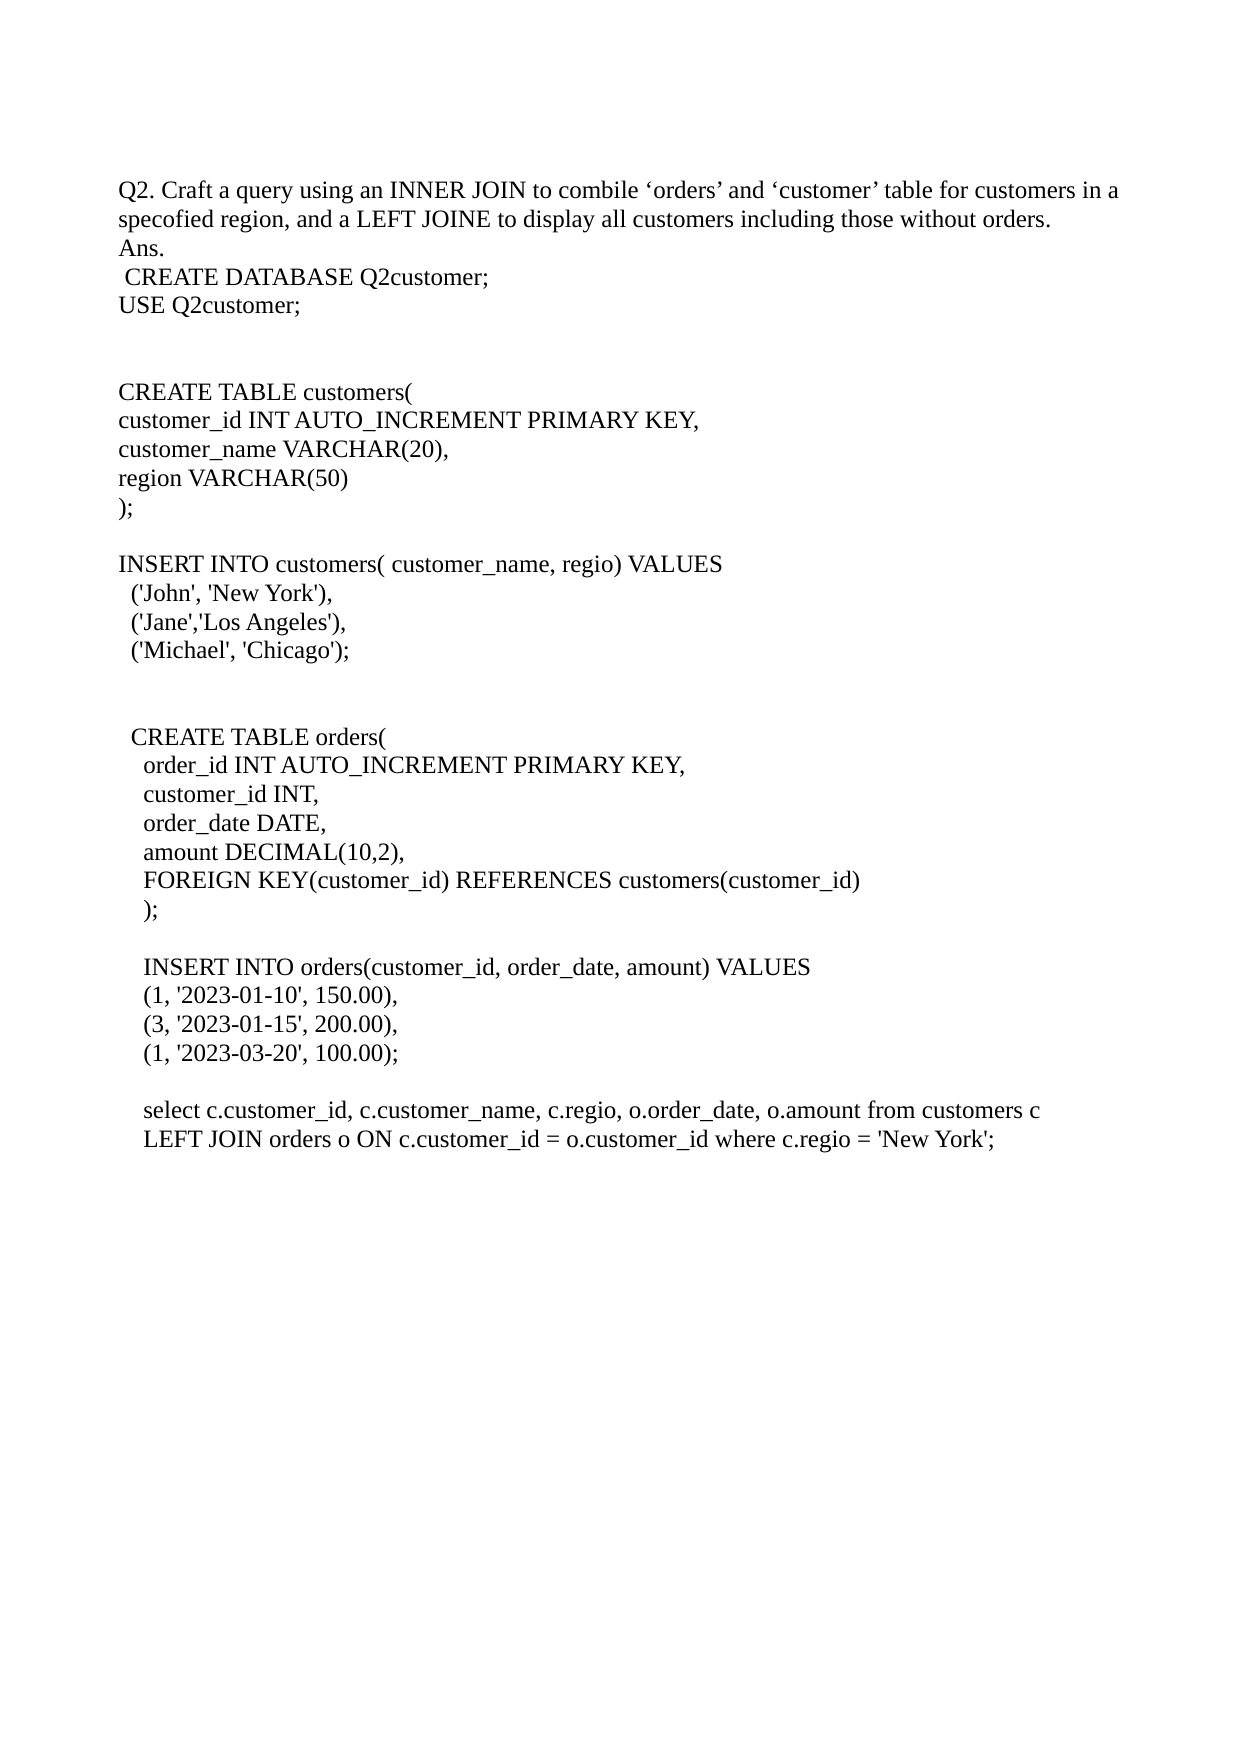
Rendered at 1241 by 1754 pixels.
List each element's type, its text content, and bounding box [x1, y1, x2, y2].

text customer_id INT, [118, 779, 1122, 808]
text amount DECIMAL(10,2), [118, 837, 1122, 866]
text CREATE DATABASE Q2customer; [118, 262, 1122, 291]
text ); [118, 894, 1122, 923]
text INSERT INTO orders(customer_id, order_date, amount) VALUES [118, 952, 1122, 981]
text select c.customer_id, c.customer_name, c.regio, o.order_date, o.amount from customers c [118, 1096, 1122, 1124]
text INSERT INTO customers( customer_name, regio) VALUES [118, 549, 1122, 578]
text order_id INT AUTO_INCREMENT PRIMARY KEY, [118, 751, 1122, 779]
text ('Jane','Los Angeles'), [118, 607, 1122, 636]
text order_date DATE, [118, 808, 1122, 837]
text (1, '2023-03-20', 100.00); [118, 1038, 1122, 1067]
text CREATE TABLE orders( [118, 722, 1122, 751]
text FOREIGN KEY(customer_id) REFERENCES customers(customer_id) [118, 866, 1122, 894]
text (3, '2023-01-15', 200.00), [118, 1009, 1122, 1038]
text ('John', 'New York'), [118, 578, 1122, 607]
text ); [118, 492, 1122, 521]
text Q2. Craft a query using an INNER JOIN to combile ‘orders’ and ‘customer’ table for customers in a specofied region, and a LEFT JOINE to display all customers including those without orders. [118, 176, 1122, 233]
text (1, '2023-01-10', 150.00), [118, 981, 1122, 1009]
text USE Q2customer; [118, 291, 1122, 319]
text Ans. [118, 233, 1122, 262]
text LEFT JOIN orders o ON c.customer_id = o.customer_id where c.regio = 'New York'; [118, 1124, 1122, 1153]
text customer_id INT AUTO_INCREMENT PRIMARY KEY, [118, 406, 1122, 434]
text region VARCHAR(50) [118, 463, 1122, 492]
text customer_name VARCHAR(20), [118, 434, 1122, 463]
text CREATE TABLE customers( [118, 377, 1122, 406]
text ('Michael', 'Chicago'); [118, 636, 1122, 664]
